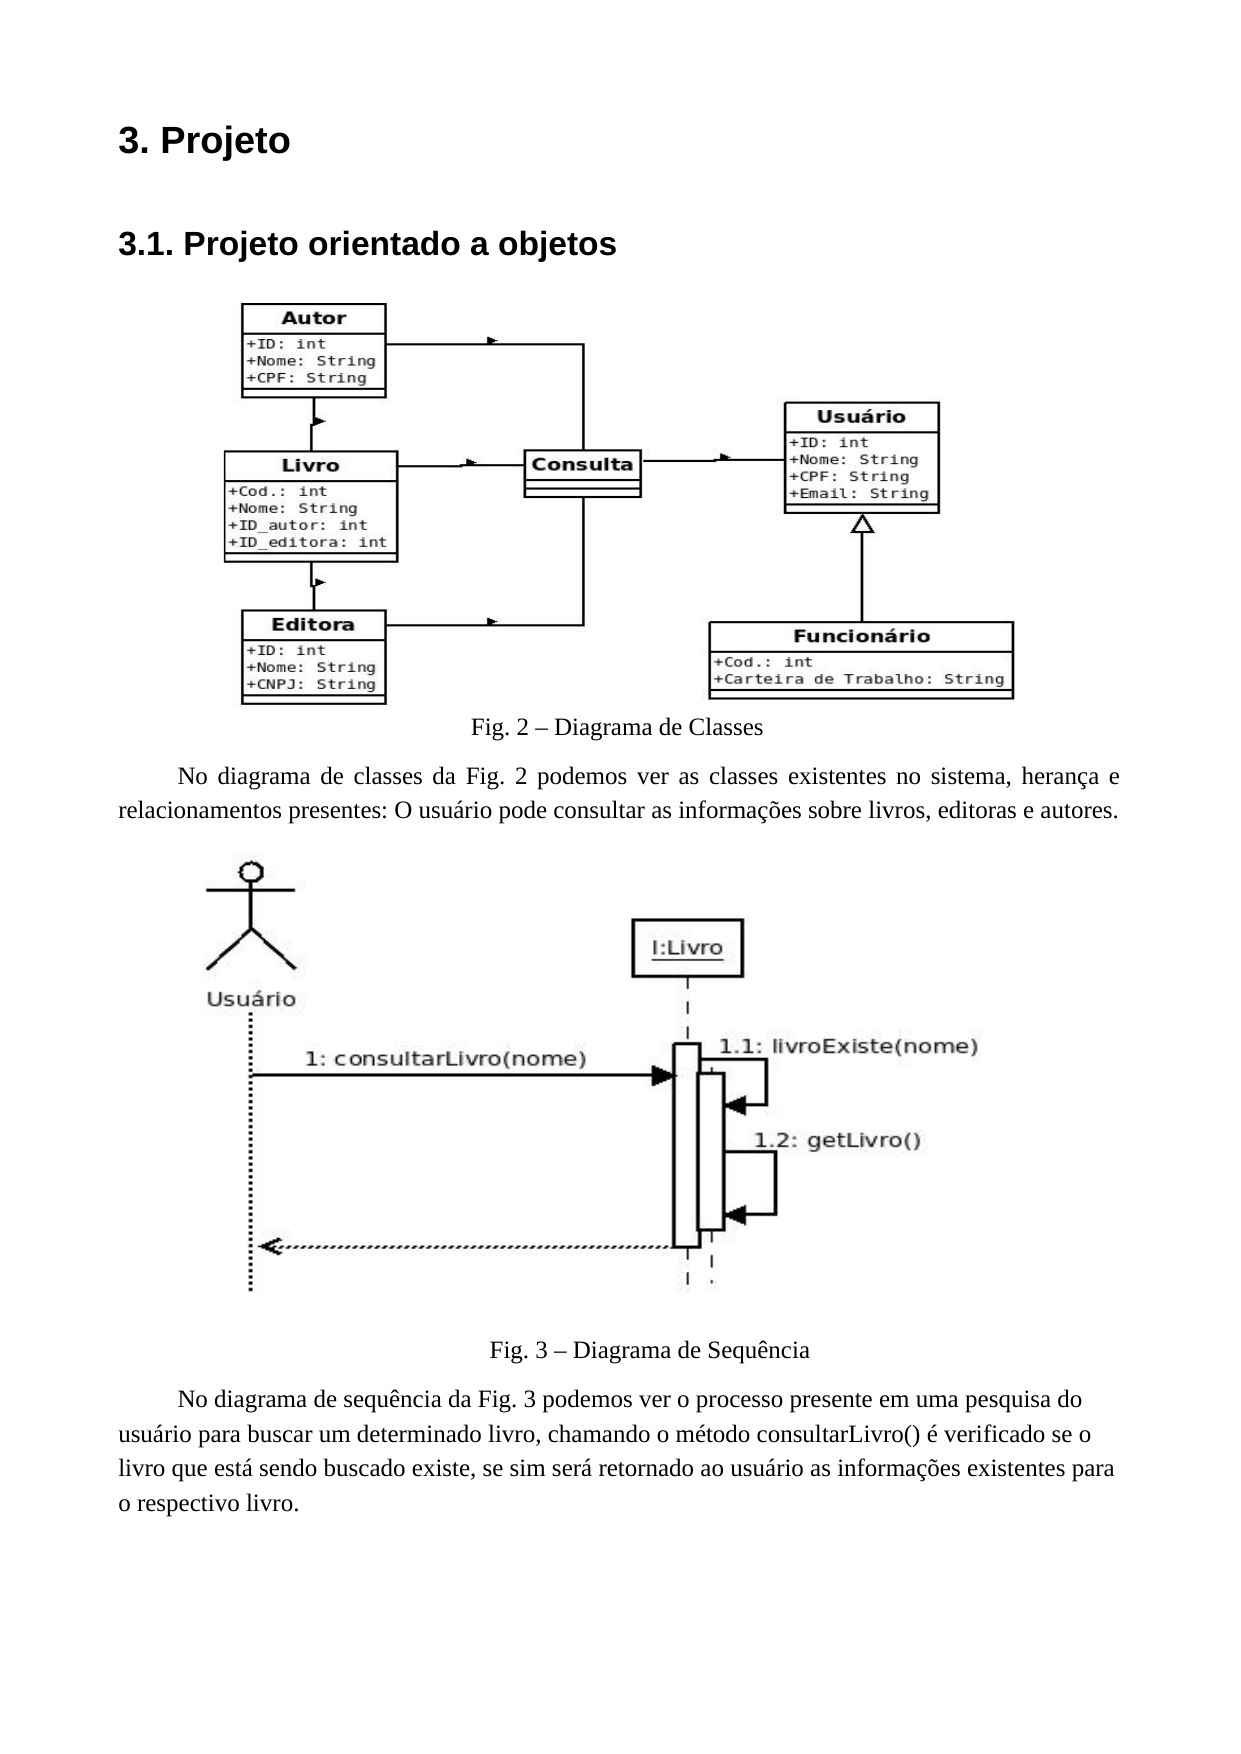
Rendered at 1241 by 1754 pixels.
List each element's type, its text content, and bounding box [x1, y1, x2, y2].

picture [203, 842, 983, 1296]
subtitle 3.1. Projeto orientado a objetos [118, 224, 1122, 262]
subtitle 3. Projeto [118, 118, 1122, 162]
text No diagrama de classes da Fig. 2 podemos ver as classes existentes no sistema, herança e relacionamentos presentes: O usuário pode consultar as informações sobre livros, editoras e autores. [118, 761, 1122, 824]
text Fig. 2 – Diagrama de Classes [118, 304, 1122, 741]
picture [223, 303, 1017, 707]
text No diagrama de sequência da Fig. 3 podemos ver o processo presente em uma pesquisa do usuário para buscar um determinado livro, chamando o método consultarLivro() é verificado se o livro que está sendo buscado existe, se sim será retornado ao usuário as informações existentes para o respectivo livro. [118, 1384, 1122, 1517]
text Fig. 3 – Diagrama de Sequência [118, 1335, 1122, 1364]
